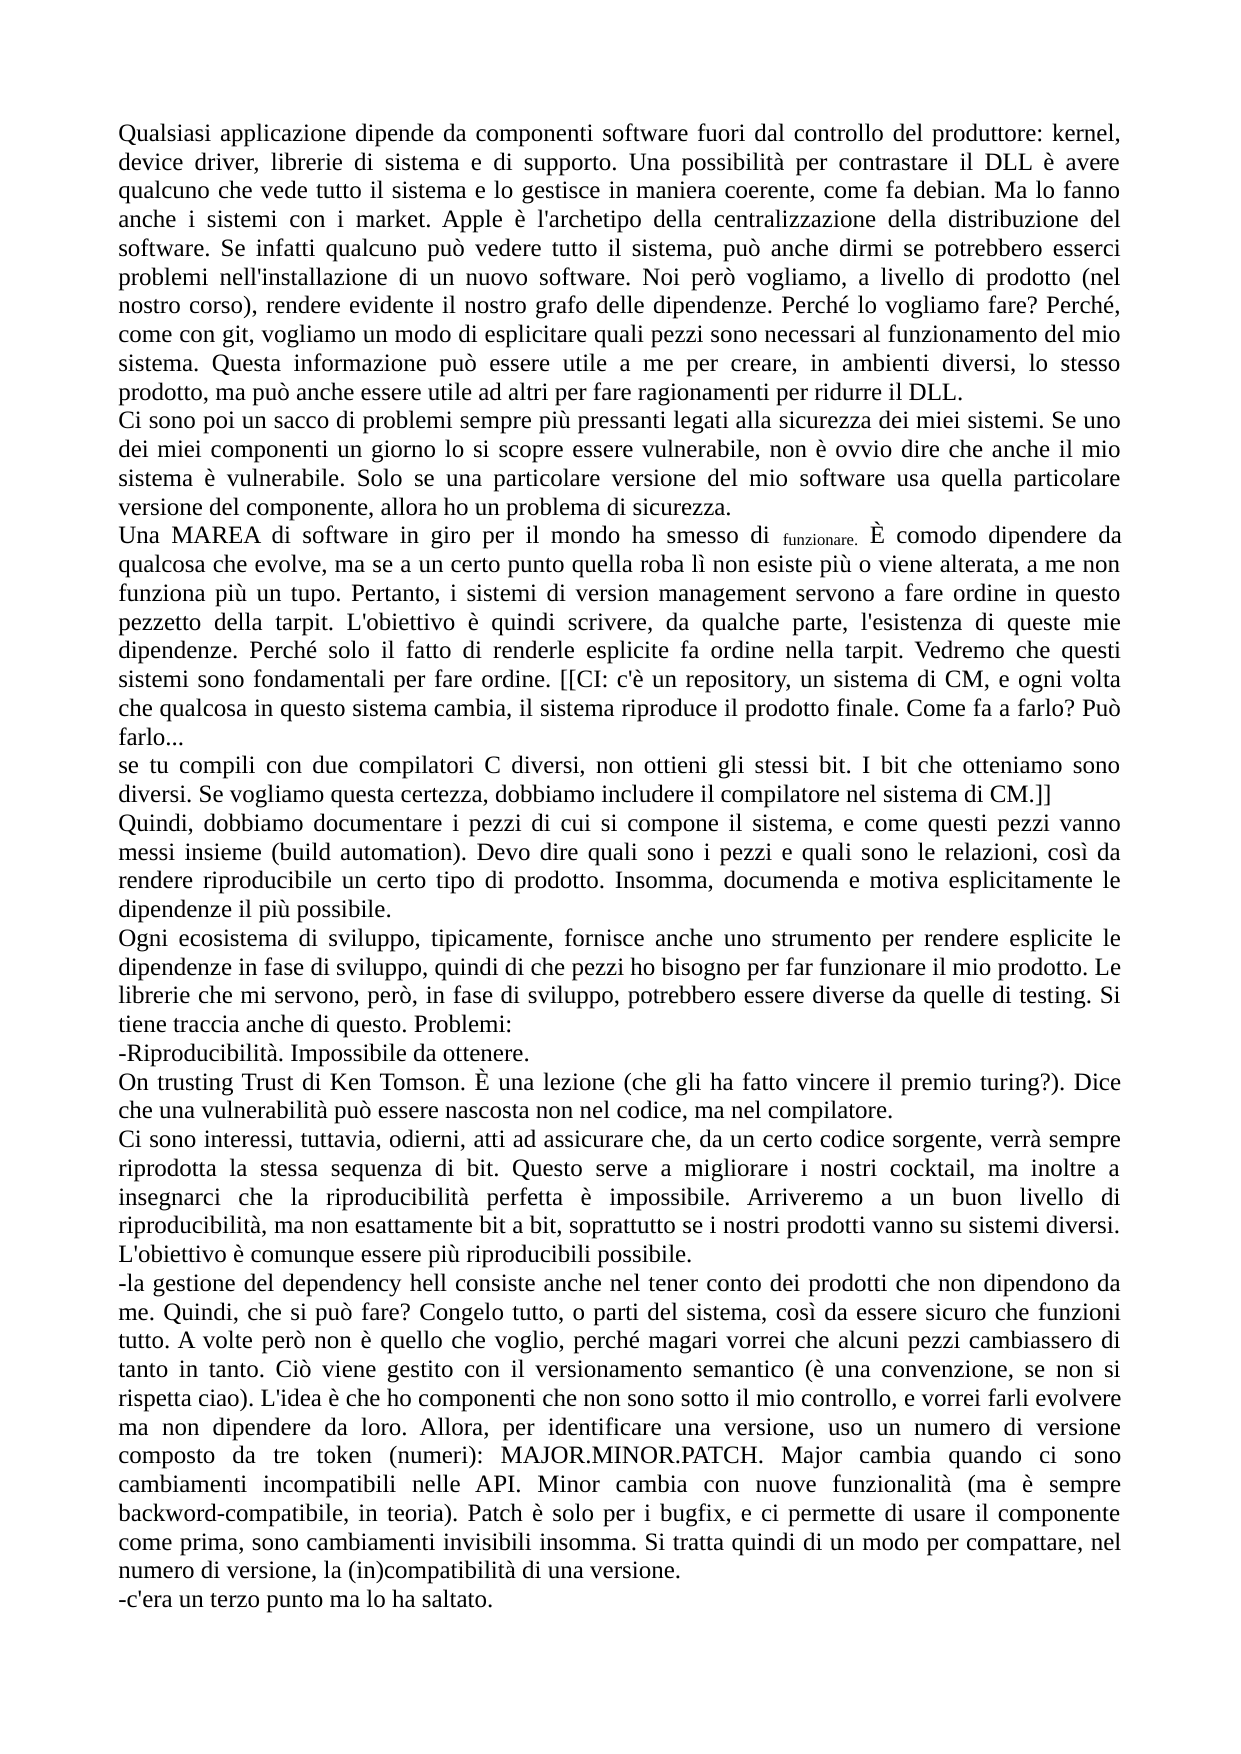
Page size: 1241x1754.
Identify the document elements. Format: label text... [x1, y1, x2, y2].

text On trusting Trust di Ken Tomson. È una lezione (che gli ha fatto vincere il premio turing?). Dice che una vulnerabilità può essere nascosta non nel codice, ma nel compilatore. [118, 1067, 1122, 1124]
text Quindi, dobbiamo documentare i pezzi di cui si compone il sistema, e come questi pezzi vanno messi insieme (build automation). Devo dire quali sono i pezzi e quali sono le relazioni, così da rendere riproducibile un certo tipo di prodotto. Insomma, documenda e motiva esplicitamente le dipendenze il più possibile. [118, 808, 1122, 923]
text Qualsiasi applicazione dipende da componenti software fuori dal controllo del produttore: kernel, device driver, librerie di sistema e di supporto. Una possibilità per contrastare il DLL è avere qualcuno che vede tutto il sistema e lo gestisce in maniera coerente, come fa debian. Ma lo fanno anche i sistemi con i market. Apple è l'archetipo della centralizzazione della distribuzione del software. Se infatti qualcuno può vedere tutto il sistema, può anche dirmi se potrebbero esserci problemi nell'installazione di un nuovo software. Noi però vogliamo, a livello di prodotto (nel nostro corso), rendere evidente il nostro grafo delle dipendenze. Perché lo vogliamo fare? Perché, come con git, vogliamo un modo di esplicitare quali pezzi sono necessari al funzionamento del mio sistema. Questa informazione può essere utile a me per creare, in ambienti diversi, lo stesso prodotto, ma può anche essere utile ad altri per fare ragionamenti per ridurre il DLL. [118, 118, 1122, 406]
text Una MAREA di software in giro per il mondo ha smesso di funzionare. È comodo dipendere da qualcosa che evolve, ma se a un certo punto quella roba lì non esiste più o viene alterata, a me non funziona più un tupo. Pertanto, i sistemi di version management servono a fare ordine in questo pezzetto della tarpit. L'obiettivo è quindi scrivere, da qualche parte, l'esistenza di queste mie dipendenze. Perché solo il fatto di renderle esplicite fa ordine nella tarpit. Vedremo che questi sistemi sono fondamentali per fare ordine. [[CI: c'è un repository, un sistema di CM, e ogni volta che qualcosa in questo sistema cambia, il sistema riproduce il prodotto finale. Come fa a farlo? Può farlo... [118, 521, 1122, 751]
text se tu compili con due compilatori C diversi, non ottieni gli stessi bit. I bit che otteniamo sono diversi. Se vogliamo questa certezza, dobbiamo includere il compilatore nel sistema di CM.]] [118, 751, 1122, 808]
text Ci sono interessi, tuttavia, odierni, atti ad assicurare che, da un certo codice sorgente, verrà sempre riprodotta la stessa sequenza di bit. Questo serve a migliorare i nostri cocktail, ma inoltre a insegnarci che la riproducibilità perfetta è impossibile. Arriveremo a un buon livello di riproducibilità, ma non esattamente bit a bit, soprattutto se i nostri prodotti vanno su sistemi diversi. L'obiettivo è comunque essere più riproducibili possibile. [118, 1124, 1122, 1268]
text -la gestione del dependency hell consiste anche nel tener conto dei prodotti che non dipendono da me. Quindi, che si può fare? Congelo tutto, o parti del sistema, così da essere sicuro che funzioni tutto. A volte però non è quello che voglio, perché magari vorrei che alcuni pezzi cambiassero di tanto in tanto. Ciò viene gestito con il versionamento semantico (è una convenzione, se non si rispetta ciao). L'idea è che ho componenti che non sono sotto il mio controllo, e vorrei farli evolvere ma non dipendere da loro. Allora, per identificare una versione, uso un numero di versione composto da tre token (numeri): MAJOR.MINOR.PATCH. Major cambia quando ci sono cambiamenti incompatibili nelle API. Minor cambia con nuove funzionalità (ma è sempre backword-compatibile, in teoria). Patch è solo per i bugfix, e ci permette di usare il componente come prima, sono cambiamenti invisibili insomma. Si tratta quindi di un modo per compattare, nel numero di versione, la (in)compatibilità di una versione. [118, 1268, 1122, 1584]
text -c'era un terzo punto ma lo ha saltato. [118, 1584, 1122, 1613]
text Ogni ecosistema di sviluppo, tipicamente, fornisce anche uno strumento per rendere esplicite le dipendenze in fase di sviluppo, quindi di che pezzi ho bisogno per far funzionare il mio prodotto. Le librerie che mi servono, però, in fase di sviluppo, potrebbero essere diverse da quelle di testing. Si tiene traccia anche di questo. Problemi: [118, 923, 1122, 1038]
text -Riproducibilità. Impossibile da ottenere. [118, 1038, 1122, 1067]
text Ci sono poi un sacco di problemi sempre più pressanti legati alla sicurezza dei miei sistemi. Se uno dei miei componenti un giorno lo si scopre essere vulnerabile, non è ovvio dire che anche il mio sistema è vulnerabile. Solo se una particolare versione del mio software usa quella particolare versione del componente, allora ho un problema di sicurezza. [118, 406, 1122, 521]
